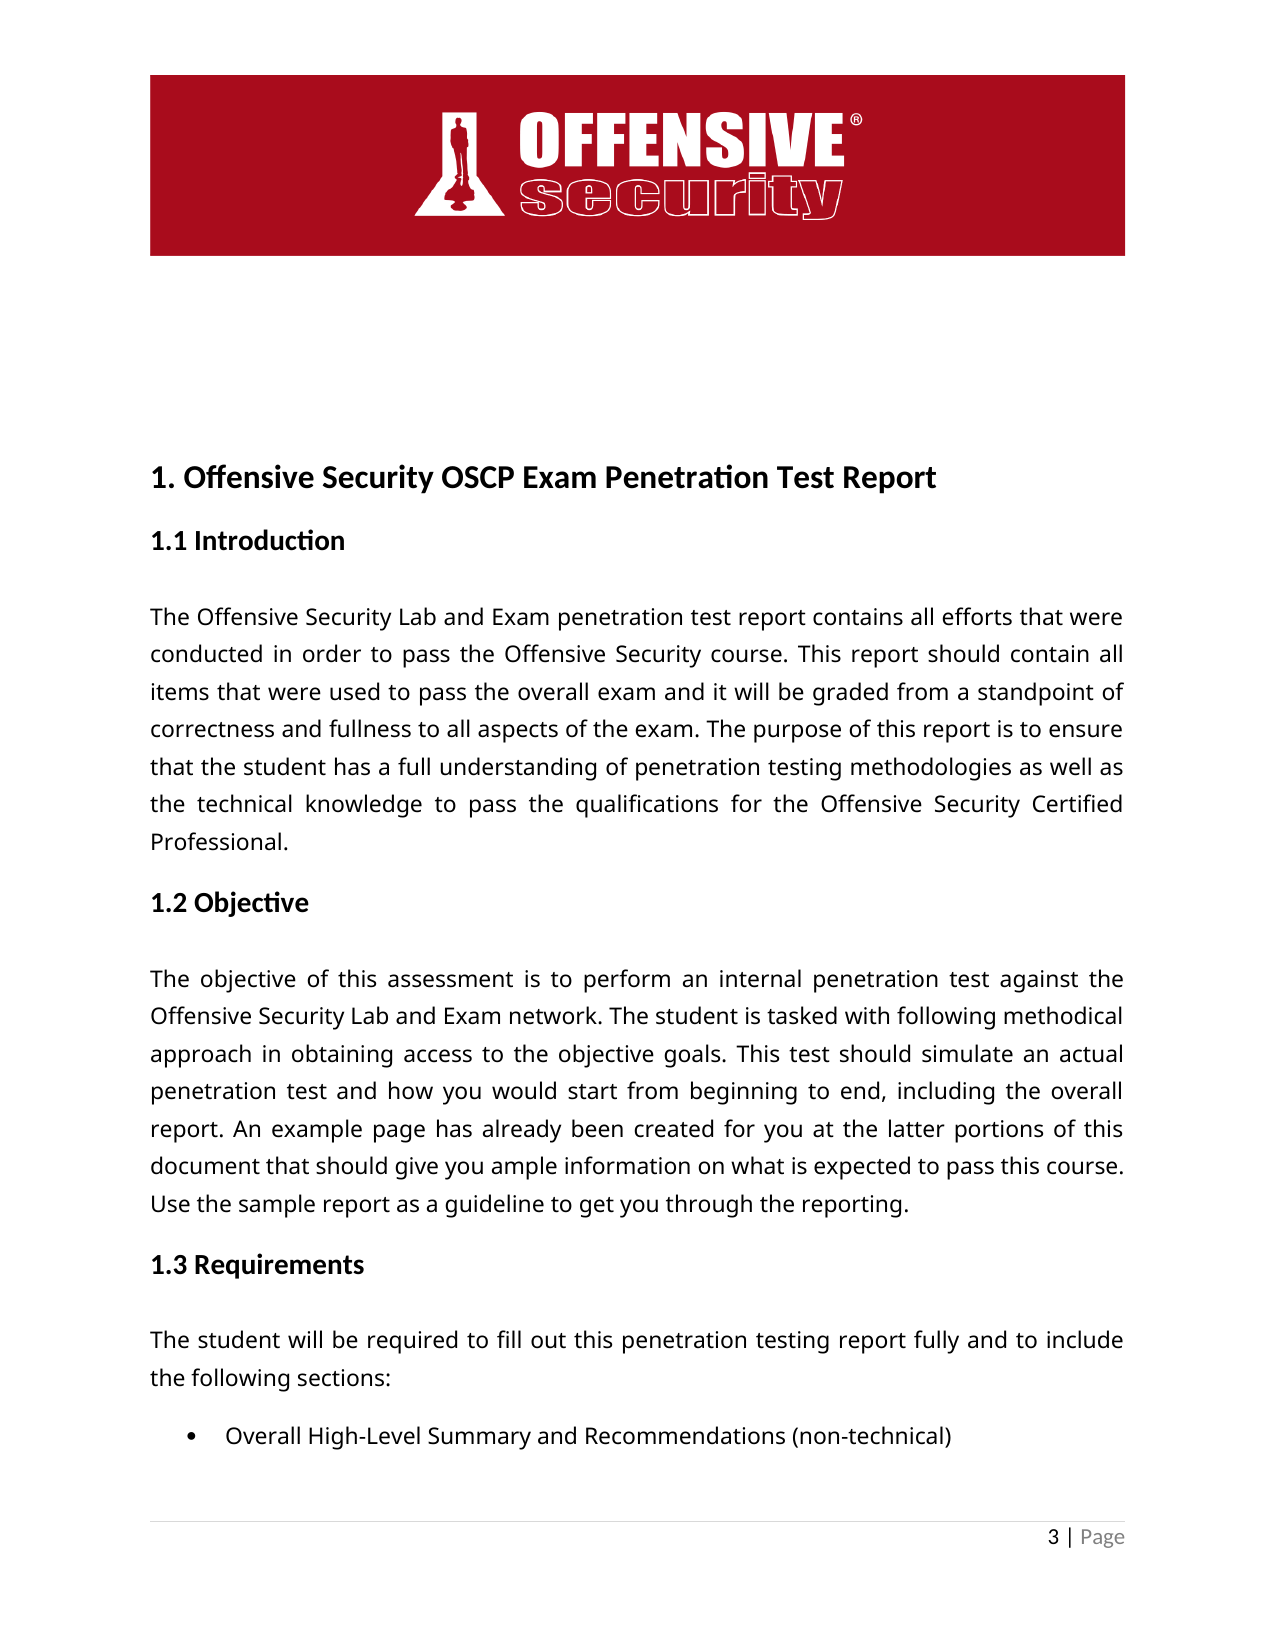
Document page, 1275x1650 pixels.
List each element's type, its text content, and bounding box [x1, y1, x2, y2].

subtitle 1.3 Requirements [150, 1246, 1125, 1281]
text The objective of this assessment is to perform an internal penetration test against the Offensive Security Lab and Exam network. The student is tasked with following methodical approach in obtaining access to the objective goals. This test should simulate an actual penetration test and how you would start from beginning to end, including the overall report. An example page has already been created for you at the latter portions of this document that should give you ample information on what is expected to pass this course. Use the sample report as a guideline to get you through the reporting. [150, 962, 1125, 1219]
list Overall High-Level Summary and Recommendations (non-technical) [187, 1420, 1125, 1451]
subtitle 1.2 Objective [150, 884, 1125, 920]
picture [150, 75, 1125, 256]
subtitle 1. Offensive Security OSCP Exam Penetration Test Report [150, 457, 1125, 497]
subtitle 1.1 Introduction [150, 522, 1125, 558]
text The Offensive Security Lab and Exam penetration test report contains all efforts that were conducted in order to pass the Offensive Security course. This report should contain all items that were used to pass the overall exam and it will be graded from a standpoint of correctness and fullness to all aspects of the exam. The purpose of this report is to ensure that the student has a full understanding of penetration testing methodologies as well as the technical knowledge to pass the qualifications for the Offensive Security Certified Professional. [150, 601, 1125, 857]
text The student will be required to fill out this penetration testing report fully and to include the following sections: [150, 1324, 1125, 1393]
